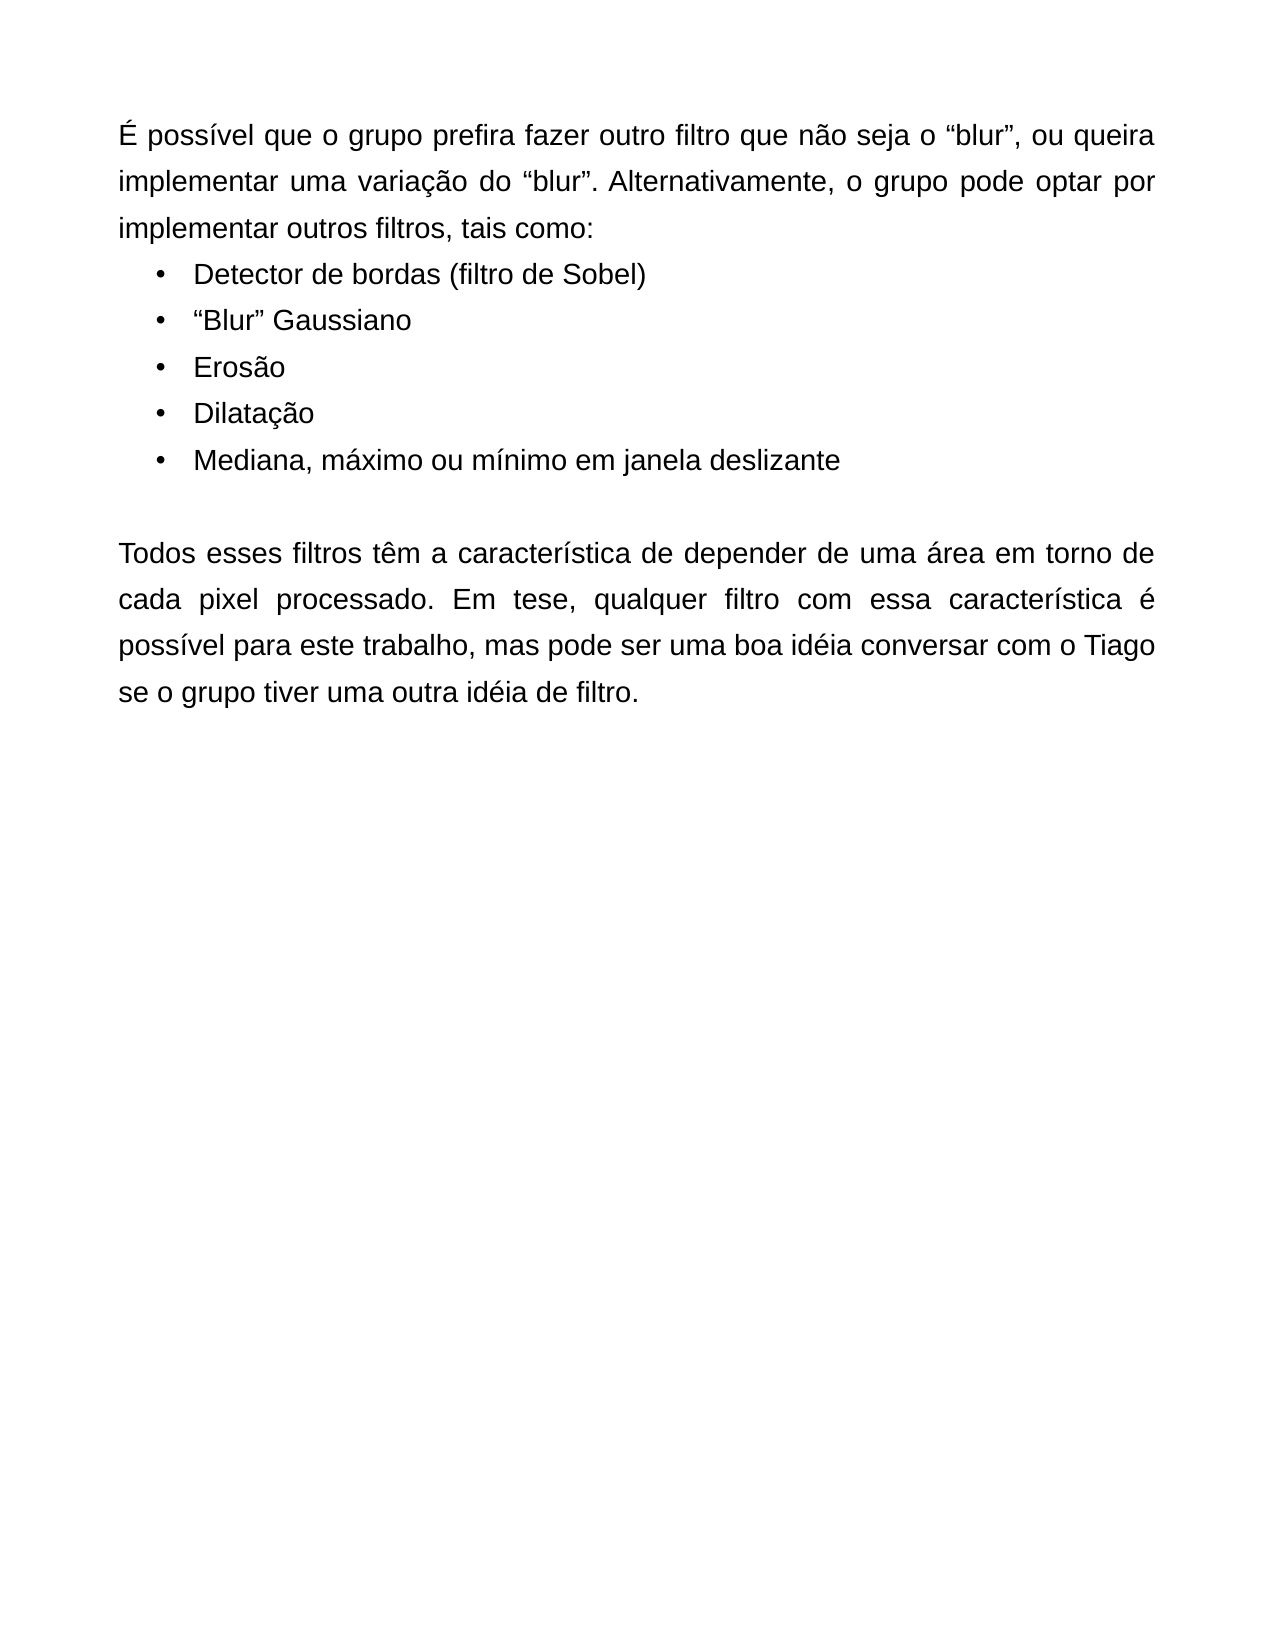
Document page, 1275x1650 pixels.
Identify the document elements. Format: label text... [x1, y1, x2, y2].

list Dilatação [156, 397, 1157, 430]
text É possível que o grupo prefira fazer outro filtro que não seja o “blur”, ou queira implementar uma variação do “blur”. Alternativamente, o grupo pode optar por implementar outros filtros, tais como: [118, 118, 1157, 244]
list “Blur” Gaussiano [156, 303, 1157, 337]
list Erosão [156, 350, 1157, 384]
list Detector de bordas (filtro de Sobel) [156, 257, 1157, 291]
list Mediana, máximo ou mínimo em janela deslizante [156, 443, 1157, 477]
text Todos esses filtros têm a característica de depender de uma área em torno de cada pixel processado. Em tese, qualquer filtro com essa característica é possível para este trabalho, mas pode ser uma boa idéia conversar com o Tiago se o grupo tiver uma outra idéia de filtro. [118, 536, 1157, 708]
